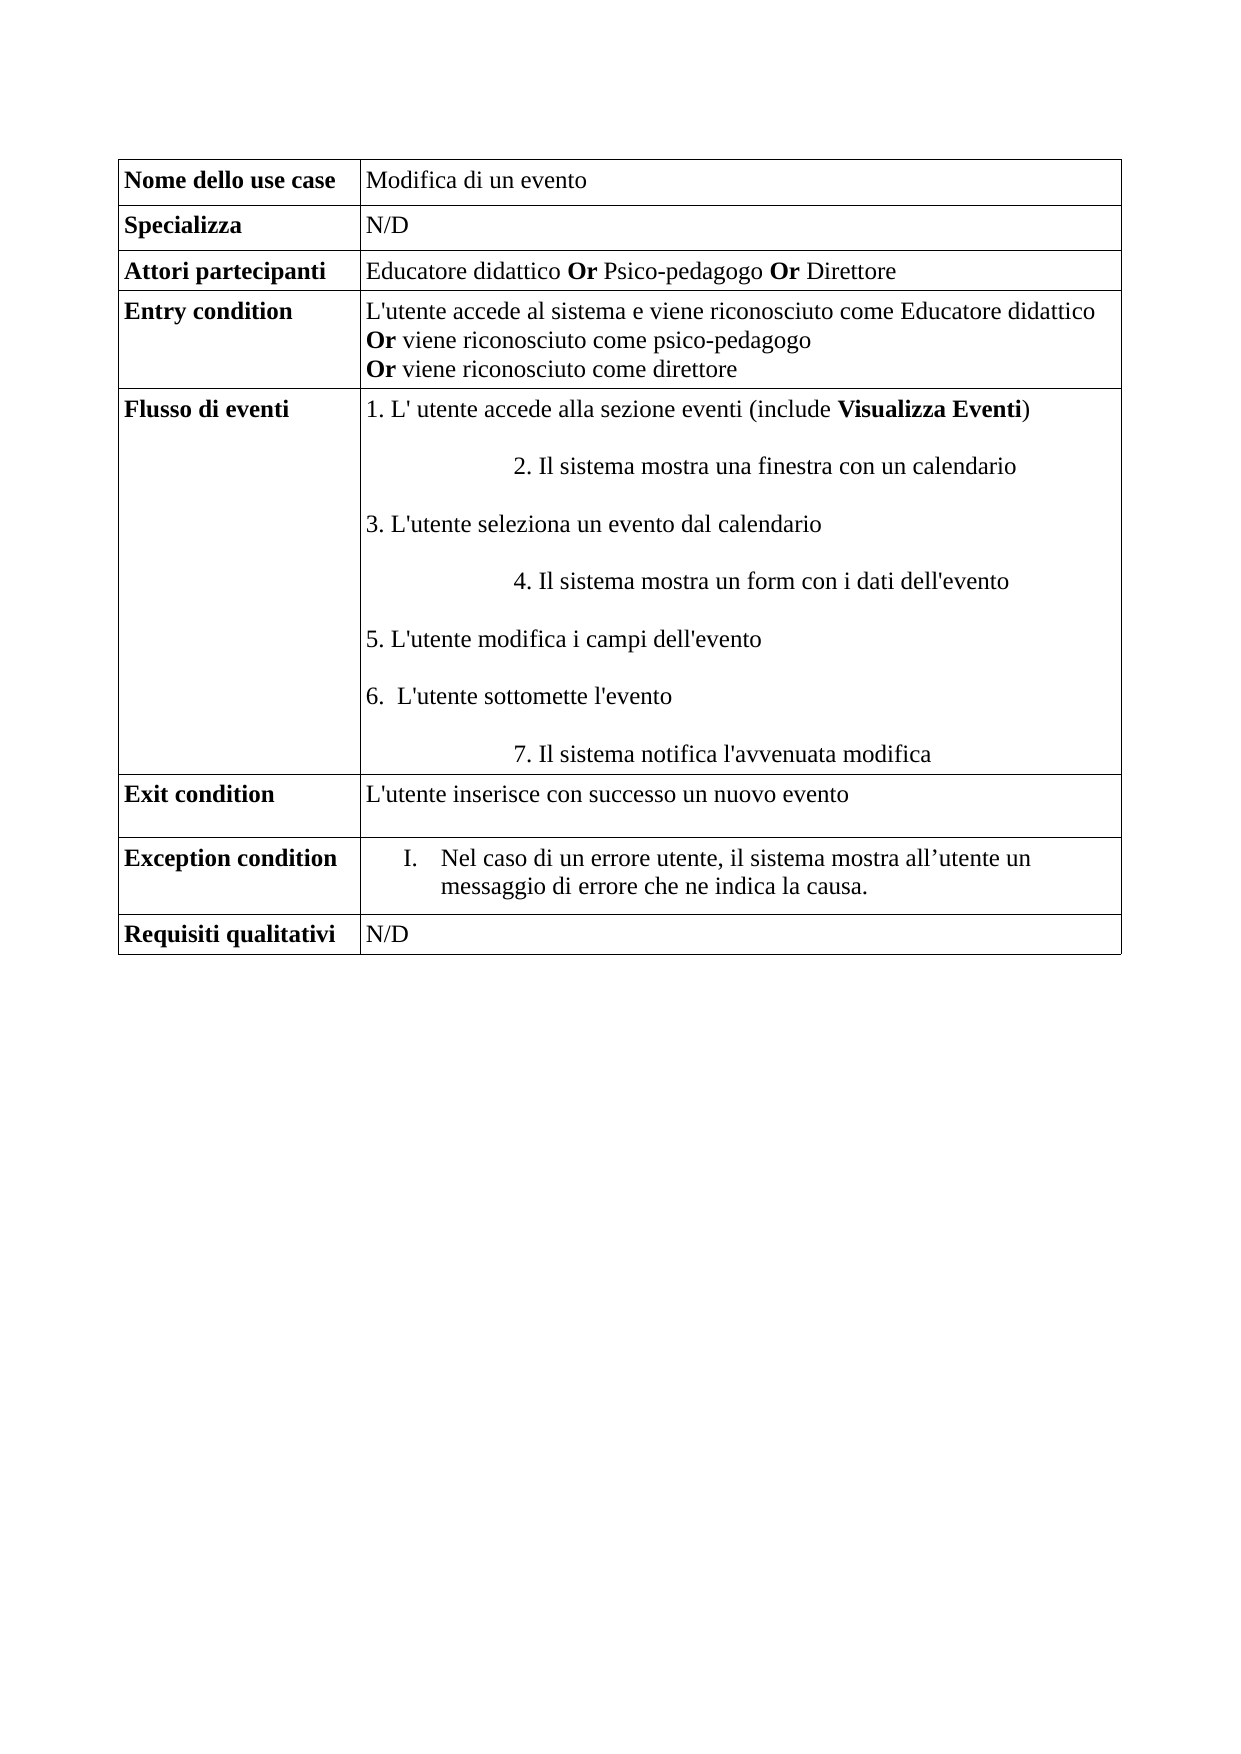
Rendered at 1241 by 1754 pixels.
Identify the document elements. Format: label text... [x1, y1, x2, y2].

table_header Nome dello use case [119, 160, 360, 205]
table_cell Requisiti qualitativi [119, 915, 360, 954]
table_cell Specializza [119, 206, 360, 250]
table_cell Attori partecipanti [119, 251, 360, 290]
table_cell Flusso di eventi [119, 389, 360, 773]
table_cell L'utente inserisce con successo un nuovo evento [361, 775, 1121, 837]
table_cell Exit condition [119, 775, 360, 837]
table_cell Exception condition [119, 838, 360, 913]
table_cell L' utente accede alla sezione eventi (include Visualizza Eventi) Il sistema mostra una finestra con un calendario L'utente seleziona un evento dal calendario Il sistema mostra un form con i dati dell'evento L'utente modifica i campi dell'evento L'utente sottomette l'evento Il sistema notifica l'avvenuata modifica [361, 389, 1121, 773]
table_cell Entry condition [119, 291, 360, 388]
table_cell L'utente accede al sistema e viene riconosciuto come Educatore didattico Or viene riconosciuto come psico-pedagogo Or viene riconosciuto come direttore [361, 291, 1121, 388]
table_cell N/D [361, 206, 1121, 250]
table_cell N/D [361, 915, 1121, 954]
table_cell Nel caso di un errore utente, il sistema mostra all’utente un messaggio di errore che ne indica la causa. [361, 838, 1121, 913]
table_cell Educatore didattico Or Psico-pedagogo Or Direttore [361, 251, 1121, 290]
table_header Modifica di un evento [361, 160, 1121, 205]
